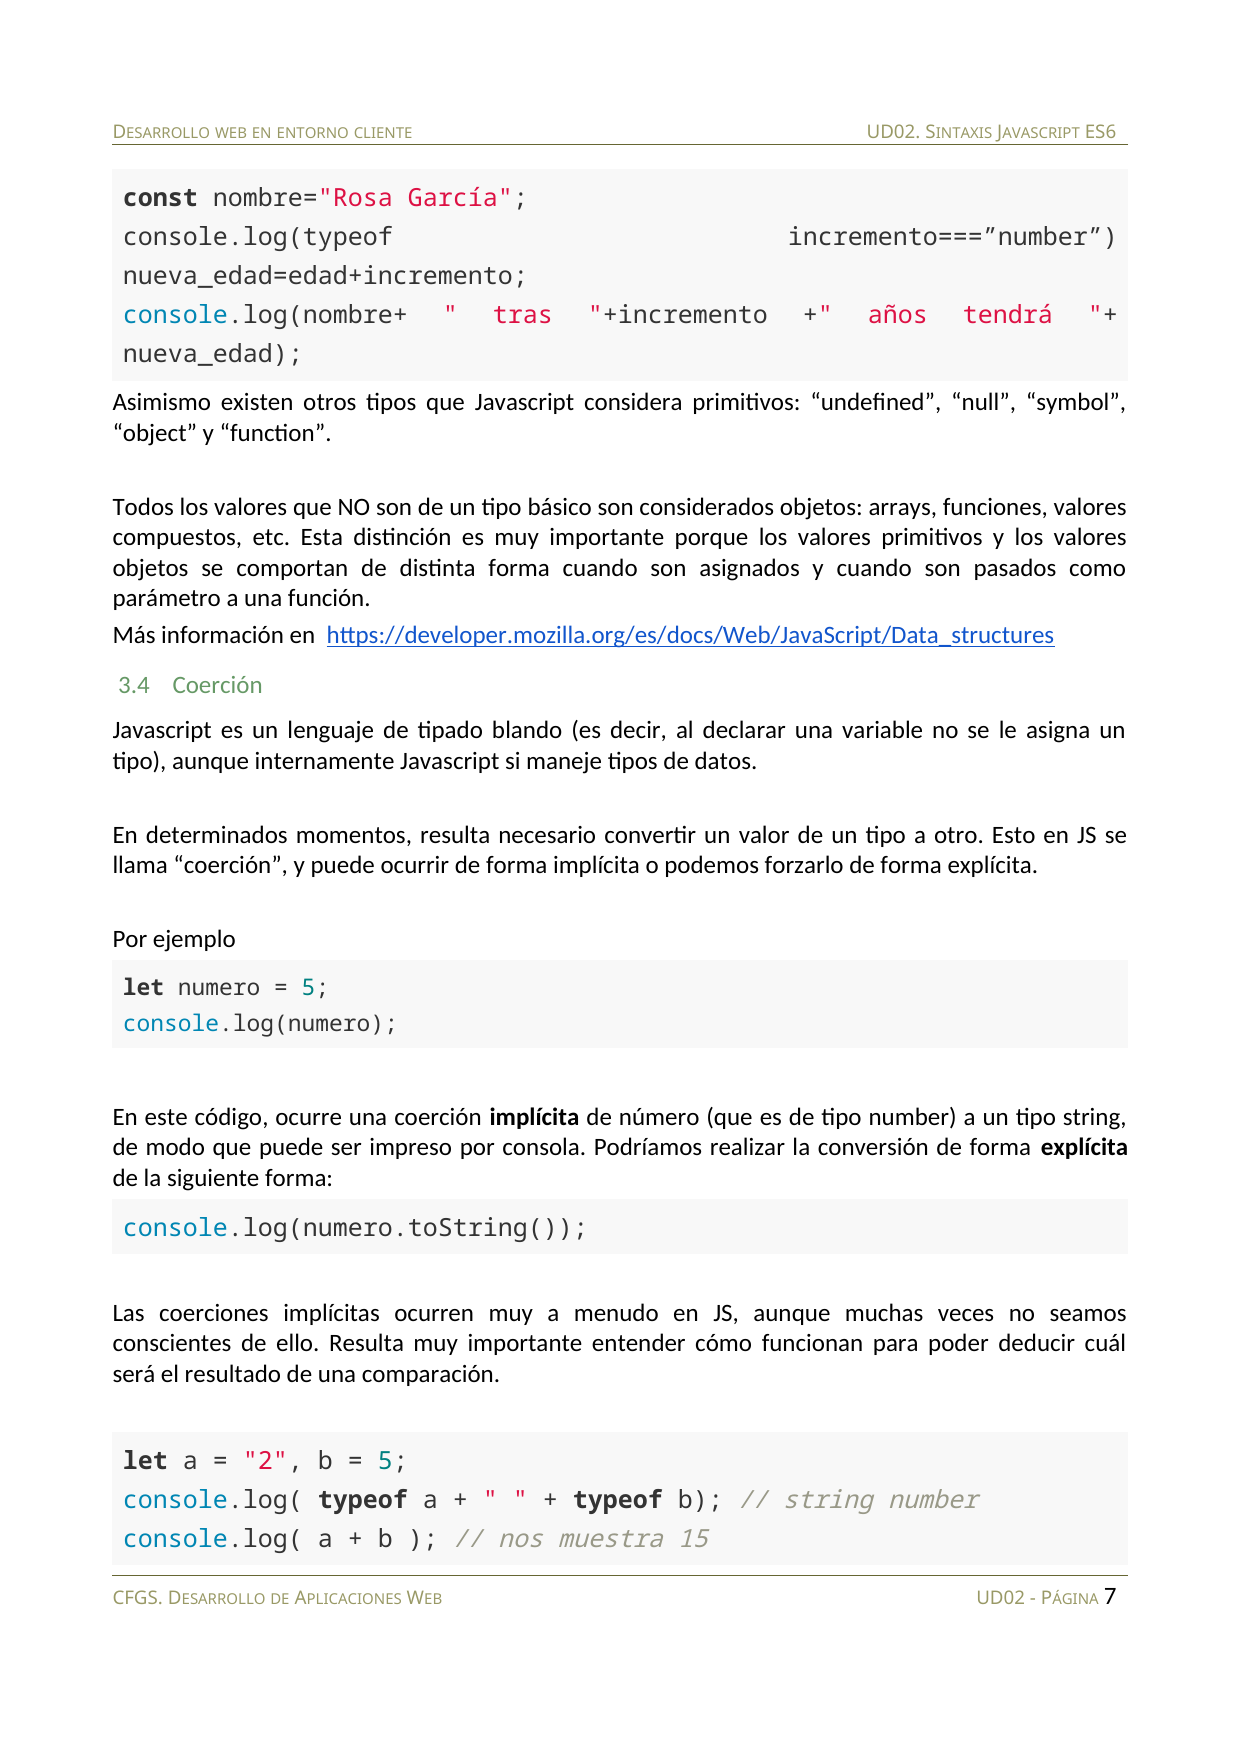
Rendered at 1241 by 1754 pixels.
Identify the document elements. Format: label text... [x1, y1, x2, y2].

text Por ejemplo [112, 923, 1128, 954]
table_header console.log(numero.toString()); [112, 1199, 1128, 1254]
text Javascript es un lenguaje de tipado blando (es decir, al declarar una variable no se le asigna un tipo), aunque internamente Javascript si maneje tipos de datos. [112, 714, 1128, 775]
text En este código, ocurre una coerción implícita de número (que es de tipo number) a un tipo string, de modo que puede ser impreso por consola. Podríamos realizar la conversión de forma explícita de la siguiente forma: [112, 1101, 1128, 1193]
table_header let a = "2", b = 5; console.log( typeof a + " " + typeof b); // string number console.log( a + b ); // nos muestra 15 [112, 1432, 1128, 1565]
text En determinados momentos, resulta necesario convertir un valor de un tipo a otro. Esto en JS se llama “coerción”, y puede ocurrir de forma implícita o podemos forzarlo de forma explícita. [112, 819, 1128, 880]
text Todos los valores que NO son de un tipo básico son considerados objetos: arrays, funciones, valores compuestos, etc. Esta distinción es muy importante porque los valores primitivos y los valores objetos se comportan de distinta forma cuando son asignados y cuando son pasados como parámetro a una función. [112, 491, 1128, 613]
table_header let numero = 5; console.log(numero); [112, 960, 1128, 1048]
text Las coerciones implícitas ocurren muy a menudo en JS, aunque muchas veces no seamos conscientes de ello. Resulta muy importante entender cómo funcionan para poder deducir cuál será el resultado de una comparación. [112, 1297, 1128, 1388]
subtitle Coerción [112, 669, 1128, 699]
text Más información en https://developer.mozilla.org/es/docs/Web/JavaScript/Data_structures [112, 619, 1128, 650]
table_header const nombre="Rosa García"; console.log(typeof incremento===”number”) nueva_edad=edad+incremento; console.log(nombre+ " tras "+incremento +" años tendrá "+ nueva_edad); [112, 169, 1128, 381]
text Asimismo existen otros tipos que Javascript considera primitivos: “undefined”, “null”, “symbol”, “object” y “function”. [112, 387, 1128, 448]
